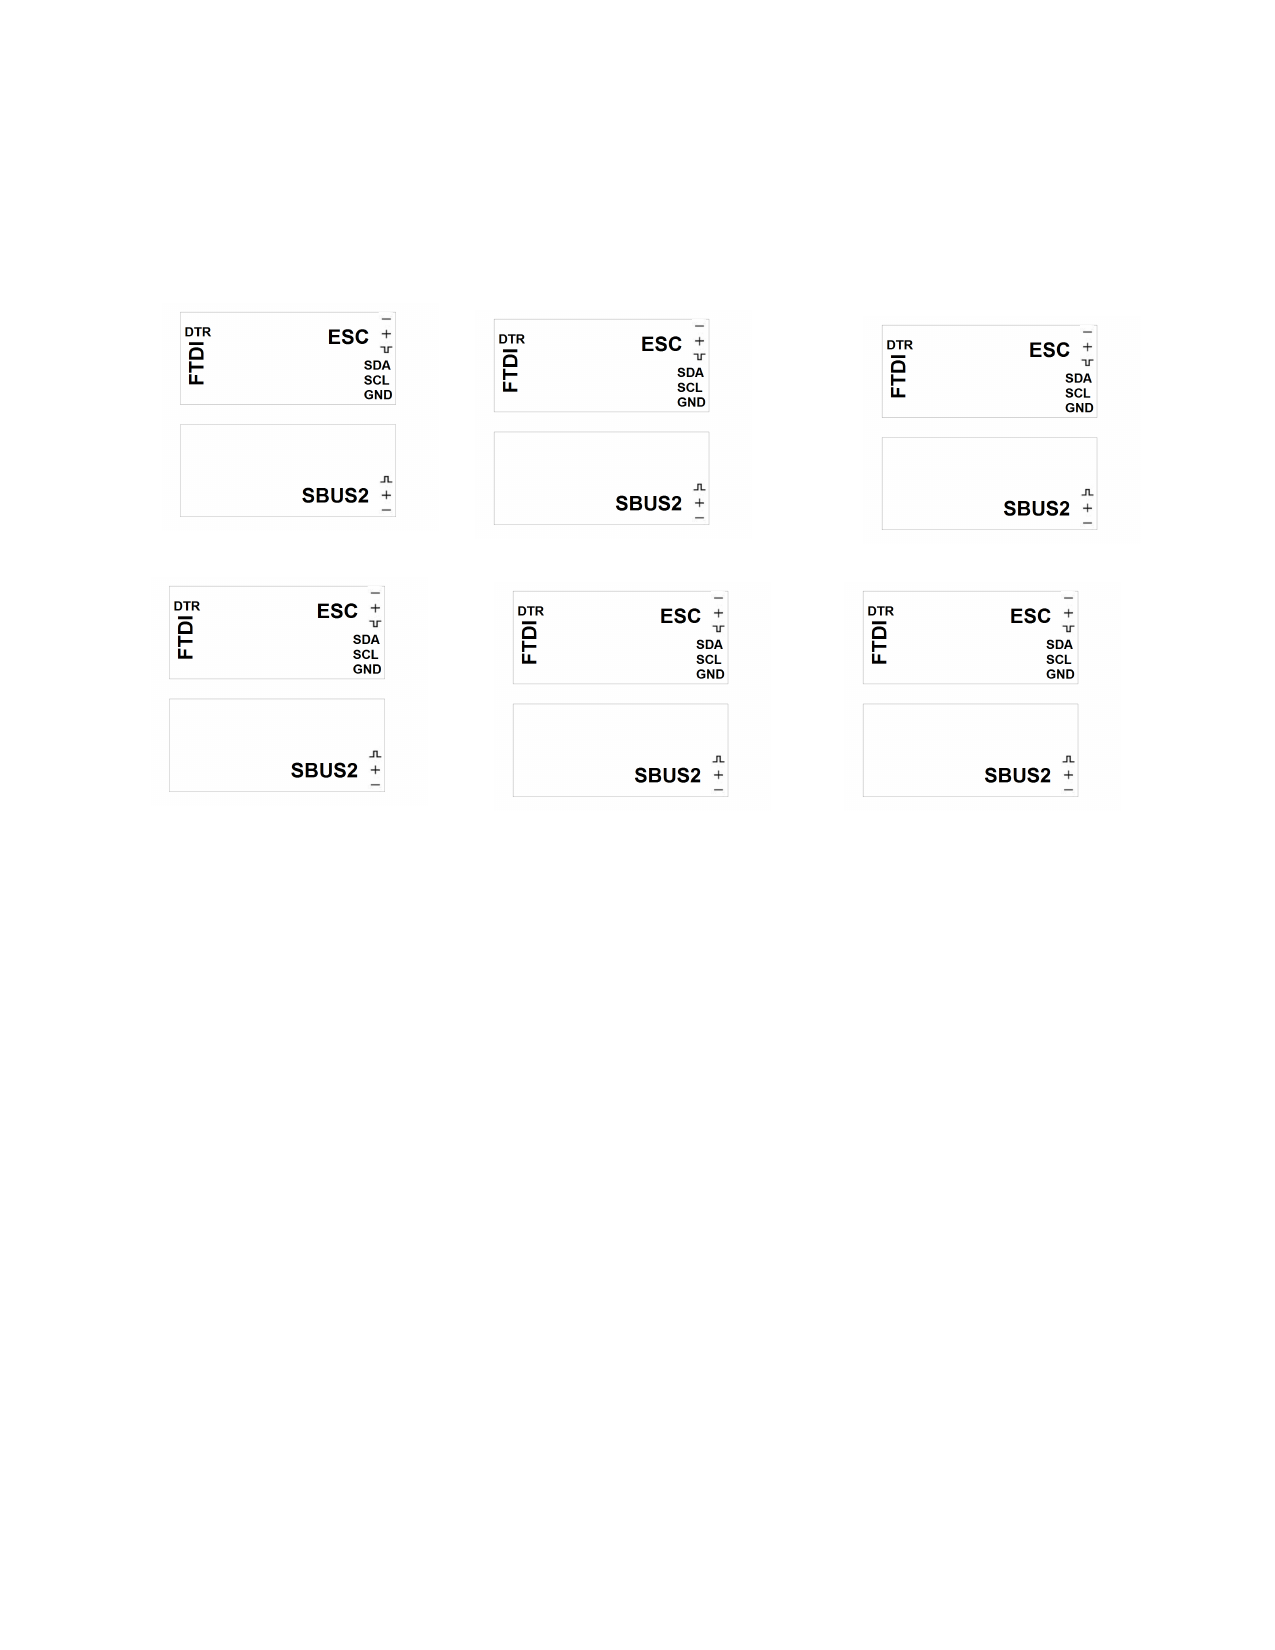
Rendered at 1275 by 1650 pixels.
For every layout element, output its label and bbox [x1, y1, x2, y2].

picture [863, 316, 1141, 544]
picture [494, 582, 772, 811]
picture [150, 577, 429, 806]
picture [161, 303, 439, 531]
picture [844, 582, 1122, 811]
picture [475, 310, 753, 539]
